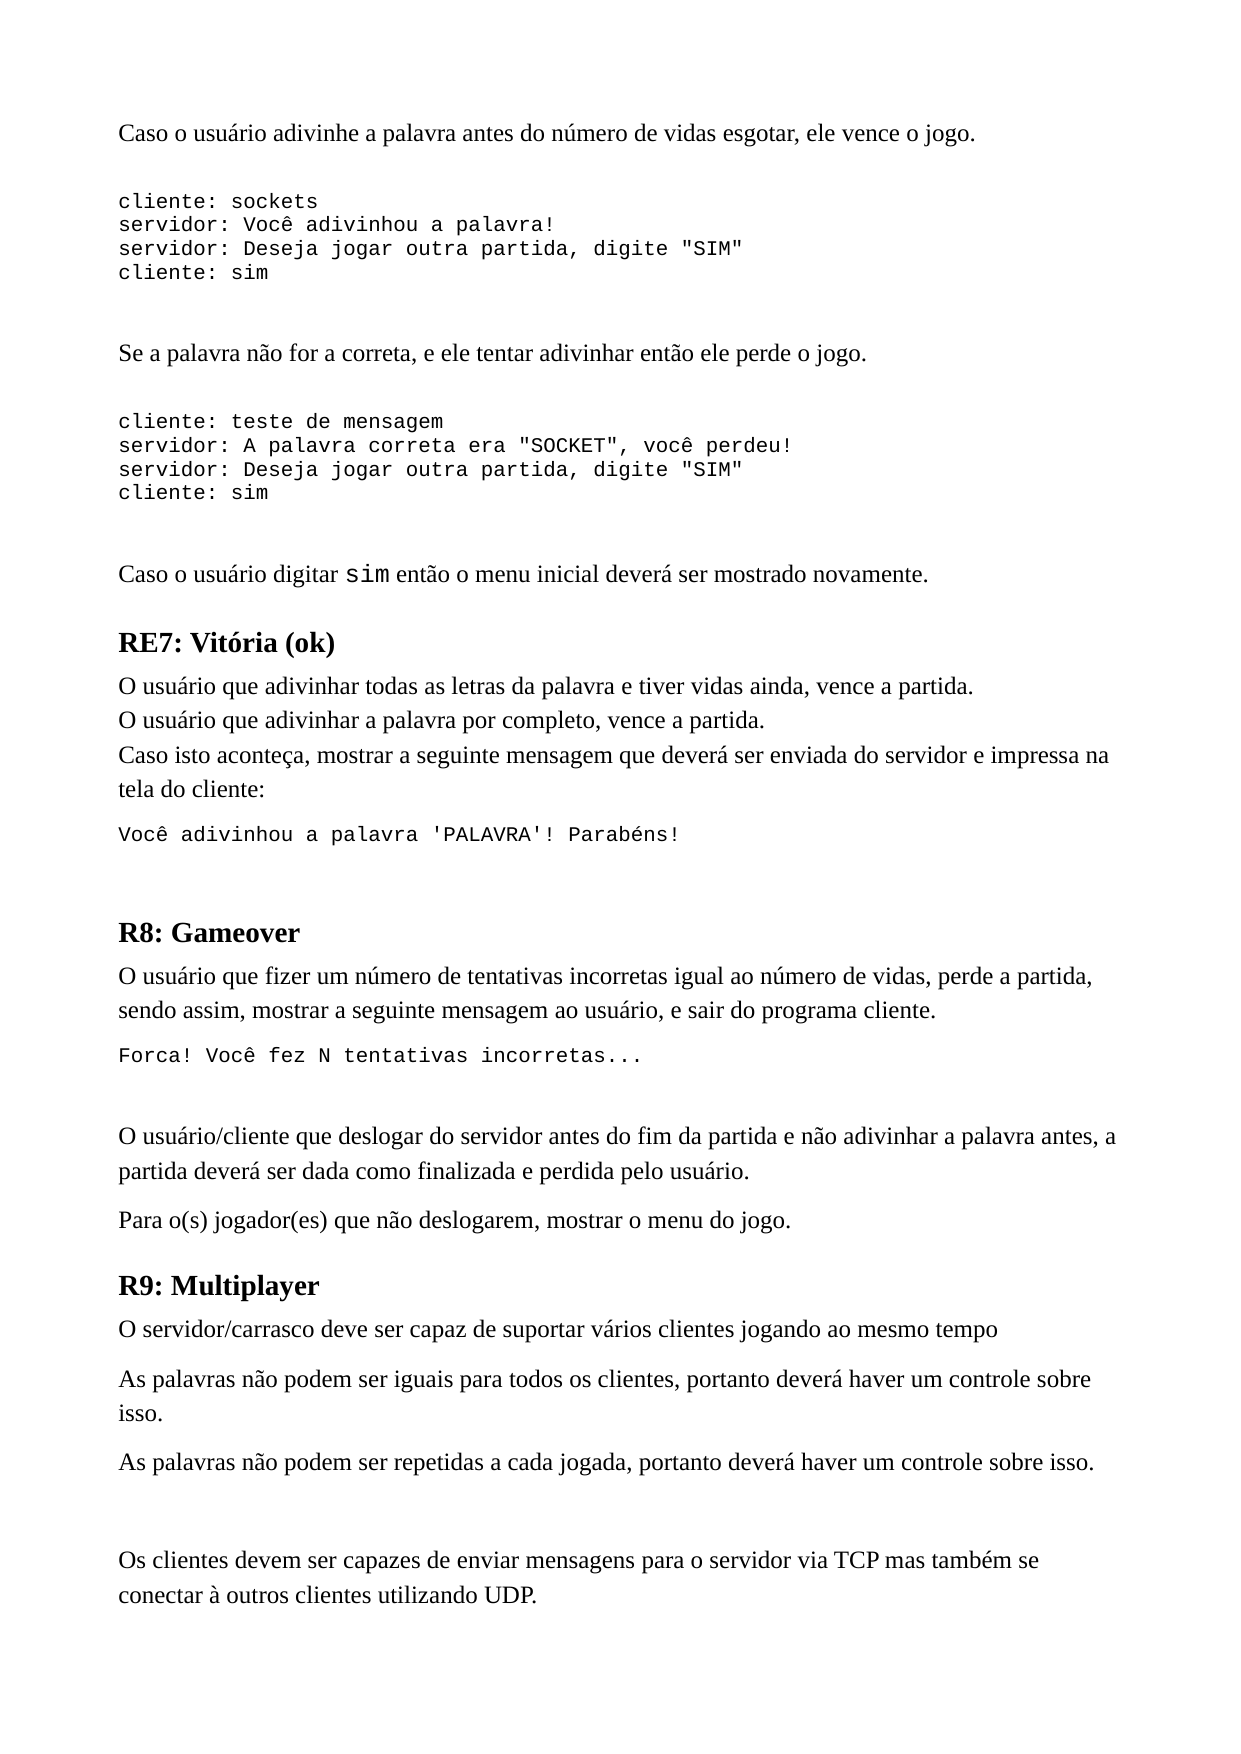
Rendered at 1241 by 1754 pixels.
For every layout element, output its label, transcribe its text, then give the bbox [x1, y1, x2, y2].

subtitle RE7: Vitória (ok) [118, 625, 1122, 659]
text As palavras não podem ser iguais para todos os clientes, portanto deverá haver um controle sobre isso. [118, 1364, 1122, 1427]
text servidor: A palavra correta era "SOCKET", você perdeu! [118, 435, 1122, 458]
text Forca! Você fez N tentativas incorretas... [118, 1044, 1122, 1068]
text cliente: sockets [118, 191, 1122, 214]
text Você adivinhou a palavra 'PALAVRA'! Parabéns! [118, 824, 1122, 847]
text Se a palavra não for a correta, e ele tentar adivinhar então ele perde o jogo. [118, 338, 1122, 367]
text Caso o usuário adivinhe a palavra antes do número de vidas esgotar, ele vence o jogo. [118, 118, 1122, 147]
text cliente: teste de mensagem [118, 411, 1122, 435]
text Caso o usuário digitar sim então o menu inicial deverá ser mostrado novamente. [118, 559, 1122, 590]
text As palavras não podem ser repetidas a cada jogada, portanto deverá haver um controle sobre isso. [118, 1447, 1122, 1476]
text cliente: sim [118, 262, 1122, 285]
text O usuário/cliente que deslogar do servidor antes do fim da partida e não adivinhar a palavra antes, a partida deverá ser dada como finalizada e perdida pelo usuário. [118, 1121, 1122, 1184]
text servidor: Você adivinhou a palavra! [118, 214, 1122, 238]
text servidor: Deseja jogar outra partida, digite "SIM" [118, 458, 1122, 482]
subtitle R8: Gameover [118, 915, 1122, 948]
subtitle R9: Multiplayer [118, 1268, 1122, 1302]
text O usuário que fizer um número de tentativas incorretas igual ao número de vidas, perde a partida, sendo assim, mostrar a seguinte mensagem ao usuário, e sair do programa cliente. [118, 961, 1122, 1024]
text Para o(s) jogador(es) que não deslogarem, mostrar o menu do jogo. [118, 1205, 1122, 1234]
text O usuário que adivinhar todas as letras da palavra e tiver vidas ainda, vence a partida. O usuário que adivinhar a palavra por completo, vence a partida. Caso isto aconteça, mostrar a seguinte mensagem que deverá ser enviada do servidor e impressa na tela do cliente: [118, 671, 1122, 803]
text O servidor/carrasco deve ser capaz de suportar vários clientes jogando ao mesmo tempo [118, 1314, 1122, 1343]
text servidor: Deseja jogar outra partida, digite "SIM" [118, 238, 1122, 262]
text cliente: sim [118, 482, 1122, 506]
text Os clientes devem ser capazes de enviar mensagens para o servidor via TCP mas também se conectar à outros clientes utilizando UDP. [118, 1545, 1122, 1608]
